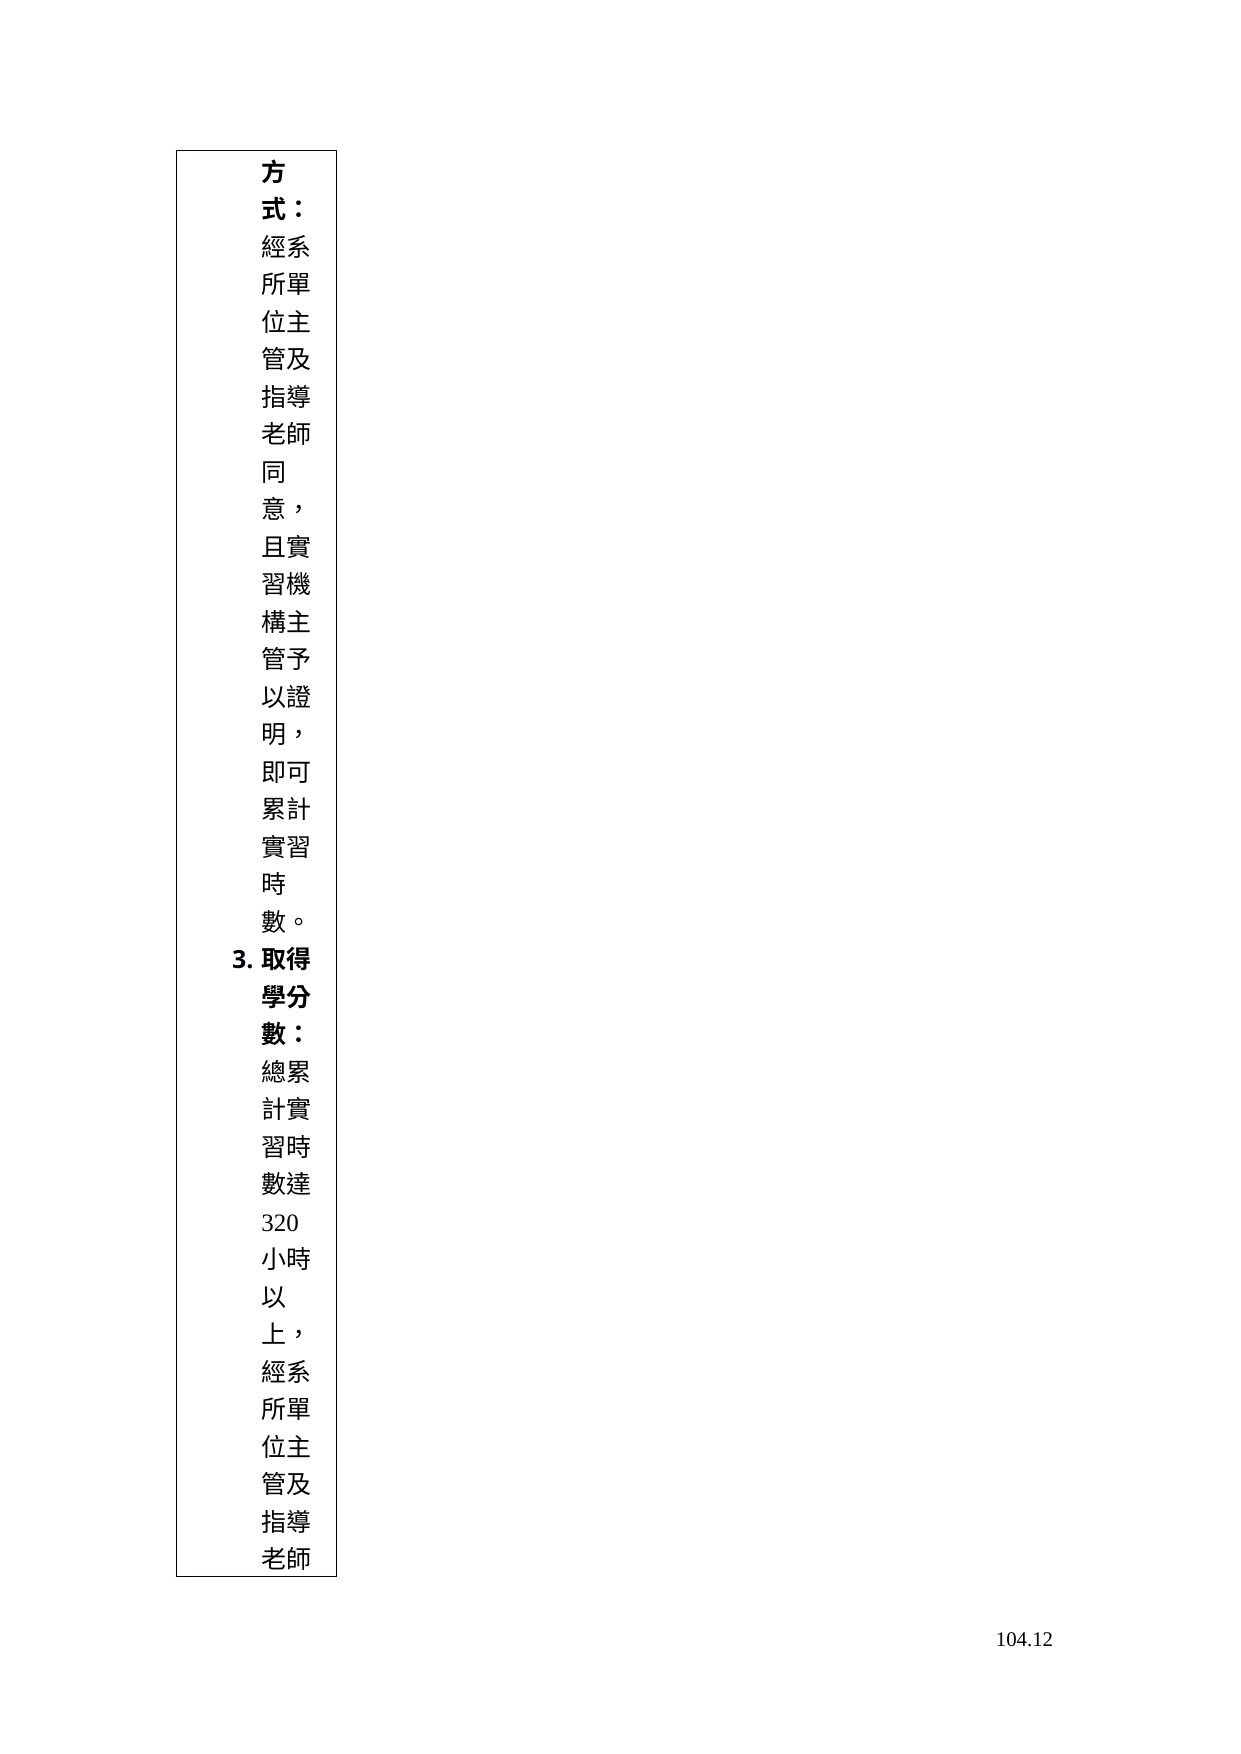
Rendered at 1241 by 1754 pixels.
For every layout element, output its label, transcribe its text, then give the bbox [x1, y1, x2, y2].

table_cell ★ 實習時數存摺累積說明： 適用情形：(請勾選擇一項) 在同一實習機構實習，其總累計實習時數不得低於320小時。 在不同實習機構實習，其總累計實習時數不得低於320小時。 其他特殊情況，惟須經系所單位主管及指導老師同意。 請說明： 申請方式：經系所單位主管及指導老師同意，且實習機構主管予以證明，即可累計實習時數。 取得學分數：總累計實習時數達320小時以上，經系所單位主管及指導老師認定核可，並請指導老師將校外實習成績送教務處註冊組登錄成績，始得校外實習課程學分數。 [177, 151, 336, 1576]
